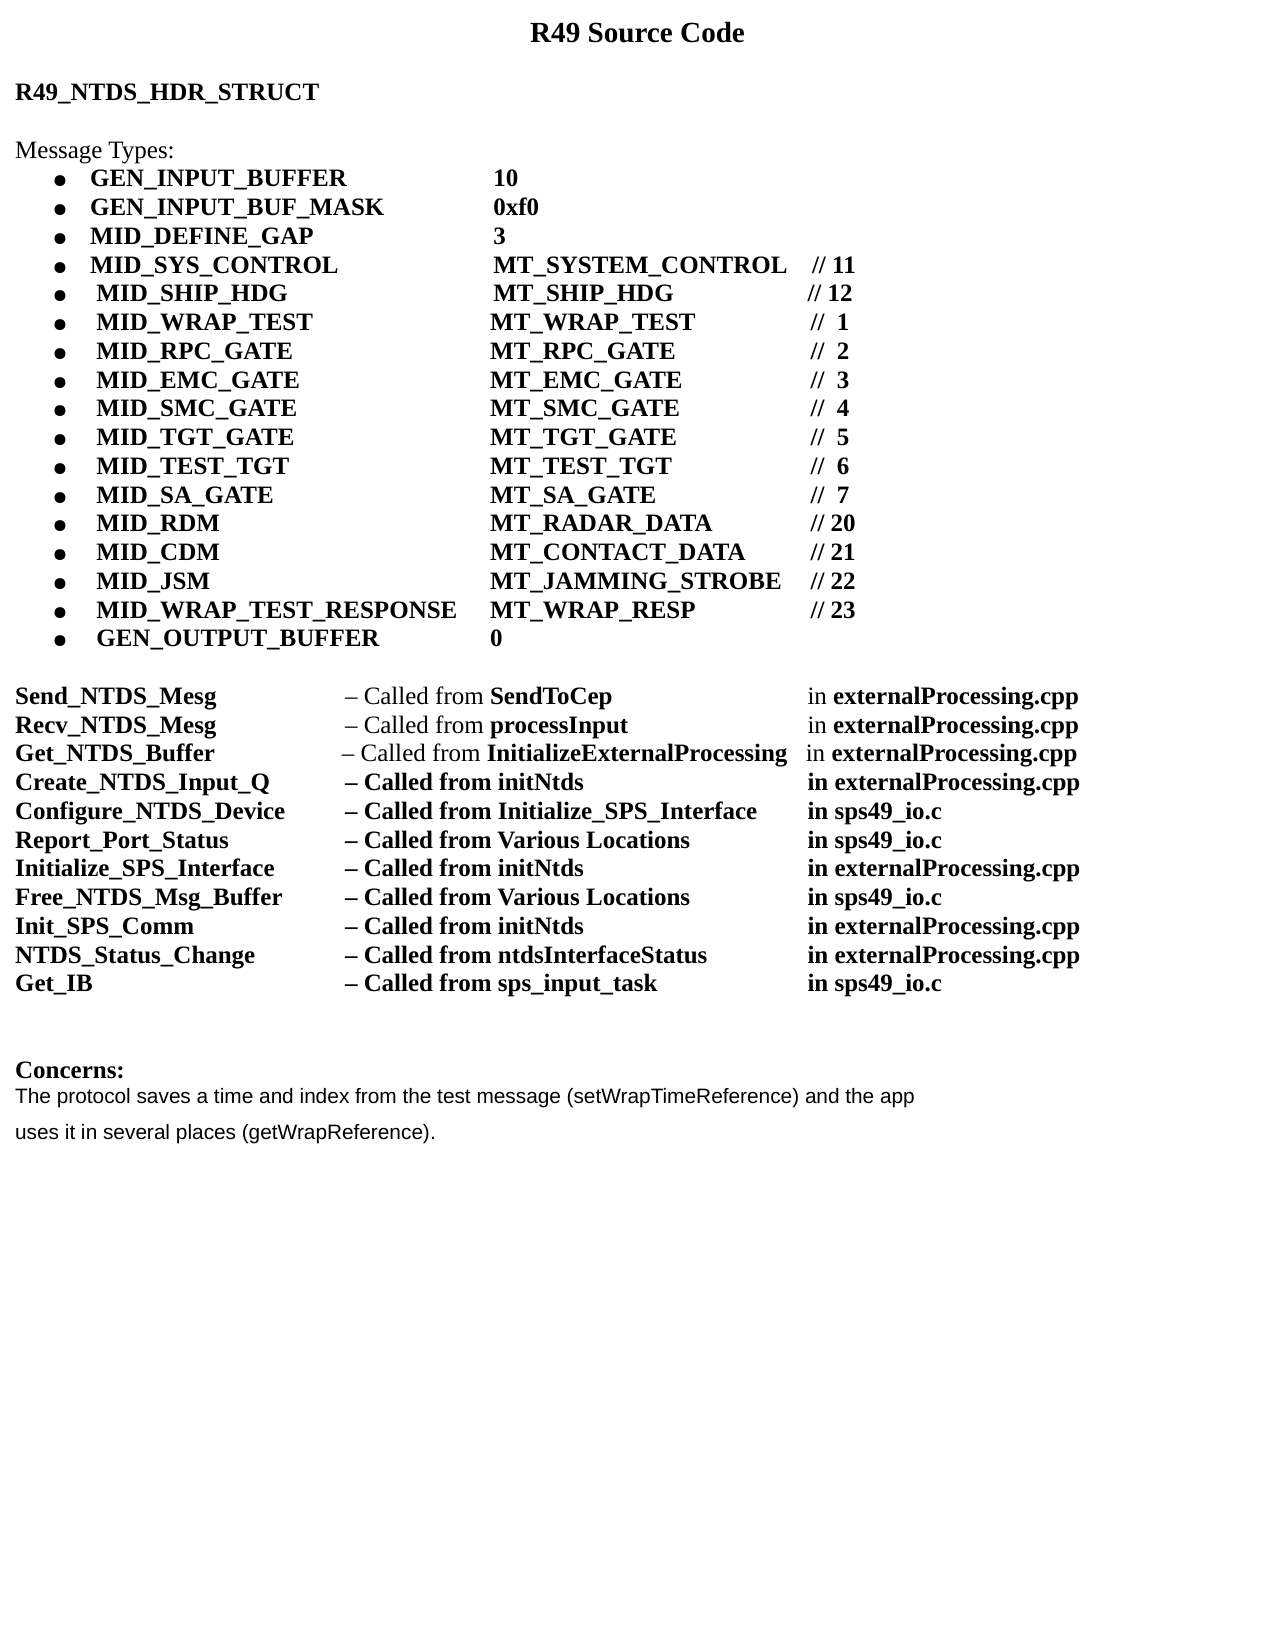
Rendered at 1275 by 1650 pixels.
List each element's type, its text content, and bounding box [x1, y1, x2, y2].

list MID_DEFINE_GAP 3 [52, 221, 1260, 250]
text Free_NTDS_Msg_Buffer – Called from Various Locations in sps49_io.c [15, 882, 1260, 911]
list MID_WRAP_TEST_RESPONSE MT_WRAP_RESP // 23 [52, 595, 1260, 623]
list MID_EMC_GATE MT_EMC_GATE // 3 [52, 365, 1260, 393]
text Configure_NTDS_Device – Called from Initialize_SPS_Interface in sps49_io.c [15, 796, 1260, 825]
list MID_TEST_TGT MT_TEST_TGT // 6 [52, 451, 1260, 480]
list MID_WRAP_TEST MT_WRAP_TEST // 1 [52, 307, 1260, 336]
list GEN_OUTPUT_BUFFER 0 [52, 623, 1260, 652]
text Get_IB – Called from sps_input_task in sps49_io.c [15, 968, 1260, 997]
list MID_JSM MT_JAMMING_STROBE // 22 [52, 566, 1260, 595]
text Concerns: [15, 1055, 1260, 1083]
text R49_NTDS_HDR_STRUCT [15, 77, 1260, 106]
text Create_NTDS_Input_Q – Called from initNtds in externalProcessing.cpp [15, 767, 1260, 796]
list MID_RPC_GATE MT_RPC_GATE // 2 [52, 336, 1260, 365]
list MID_RDM MT_RADAR_DATA // 20 [52, 508, 1260, 537]
text Recv_NTDS_Mesg – Called from processInput in externalProcessing.cpp [15, 710, 1260, 738]
list MID_CDM MT_CONTACT_DATA // 21 [52, 537, 1260, 566]
text The protocol saves a time and index from the test message (setWrapTimeReference) and the app [15, 1083, 1260, 1107]
list GEN_INPUT_BUF_MASK 0xf0 [52, 192, 1260, 221]
text R49 Source Code [15, 15, 1260, 48]
list MID_SHIP_HDG MT_SHIP_HDG // 12 [52, 278, 1260, 307]
text Get_NTDS_Buffer – Called from InitializeExternalProcessing in externalProcessing.cpp [15, 738, 1260, 767]
text Send_NTDS_Mesg – Called from SendToCep in externalProcessing.cpp [15, 681, 1260, 710]
text Report_Port_Status – Called from Various Locations in sps49_io.c [15, 825, 1260, 853]
list MID_SMC_GATE MT_SMC_GATE // 4 [52, 393, 1260, 422]
text Init_SPS_Comm – Called from initNtds in externalProcessing.cpp [15, 911, 1260, 940]
list MID_SA_GATE MT_SA_GATE // 7 [52, 480, 1260, 508]
list GEN_INPUT_BUFFER 10 [52, 163, 1260, 192]
text Initialize_SPS_Interface – Called from initNtds in externalProcessing.cpp [15, 853, 1260, 882]
text Message Types: [15, 135, 1260, 163]
text uses it in several places (getWrapReference). [15, 1120, 1260, 1144]
text NTDS_Status_Change – Called from ntdsInterfaceStatus in externalProcessing.cpp [15, 940, 1260, 968]
list MID_SYS_CONTROL MT_SYSTEM_CONTROL // 11 [52, 250, 1260, 278]
list MID_TGT_GATE MT_TGT_GATE // 5 [52, 422, 1260, 451]
